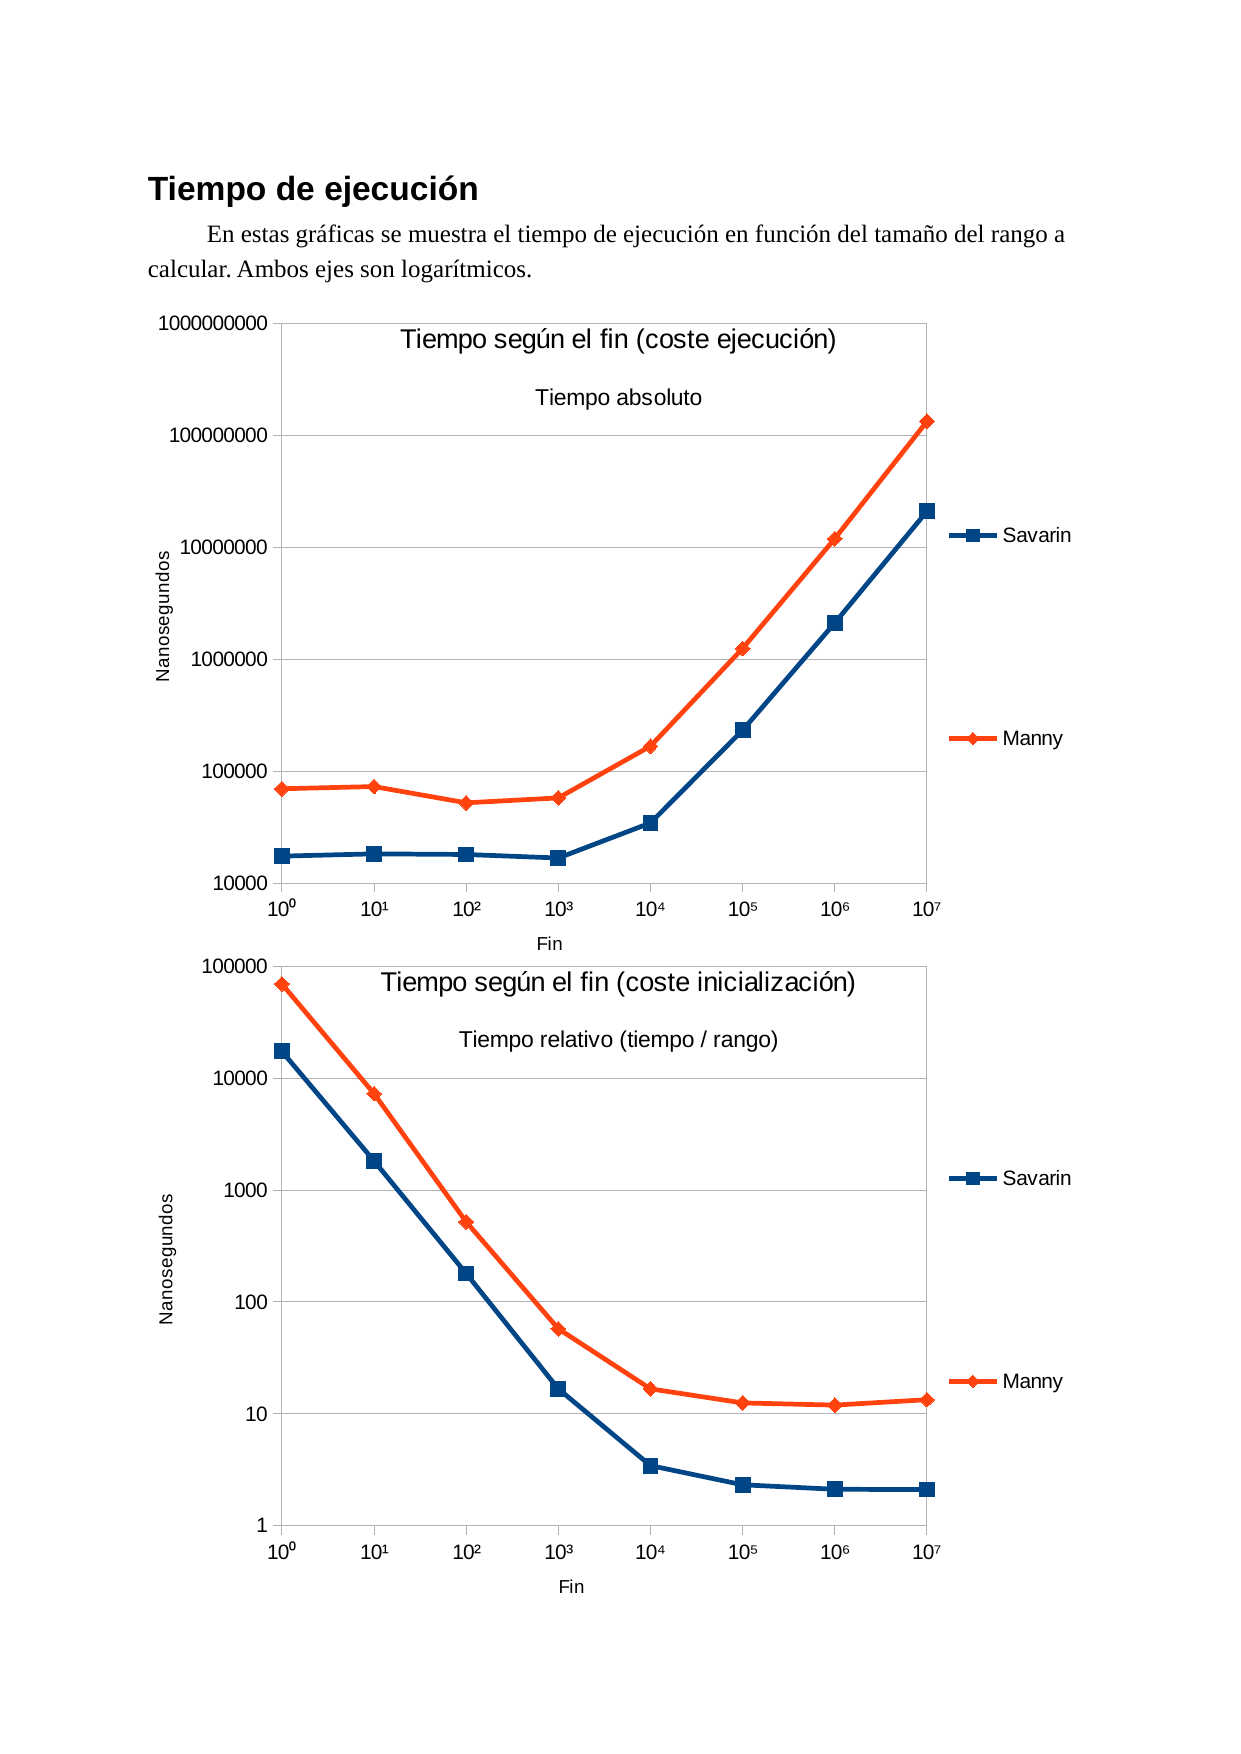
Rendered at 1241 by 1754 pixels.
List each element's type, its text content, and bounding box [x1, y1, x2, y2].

text En estas gráficas se muestra el tiempo de ejecución en función del tamaño del rango a calcular. Ambos ejes son logarítmicos. [148, 219, 1093, 283]
subtitle Tiempo de ejecución [148, 168, 1093, 207]
